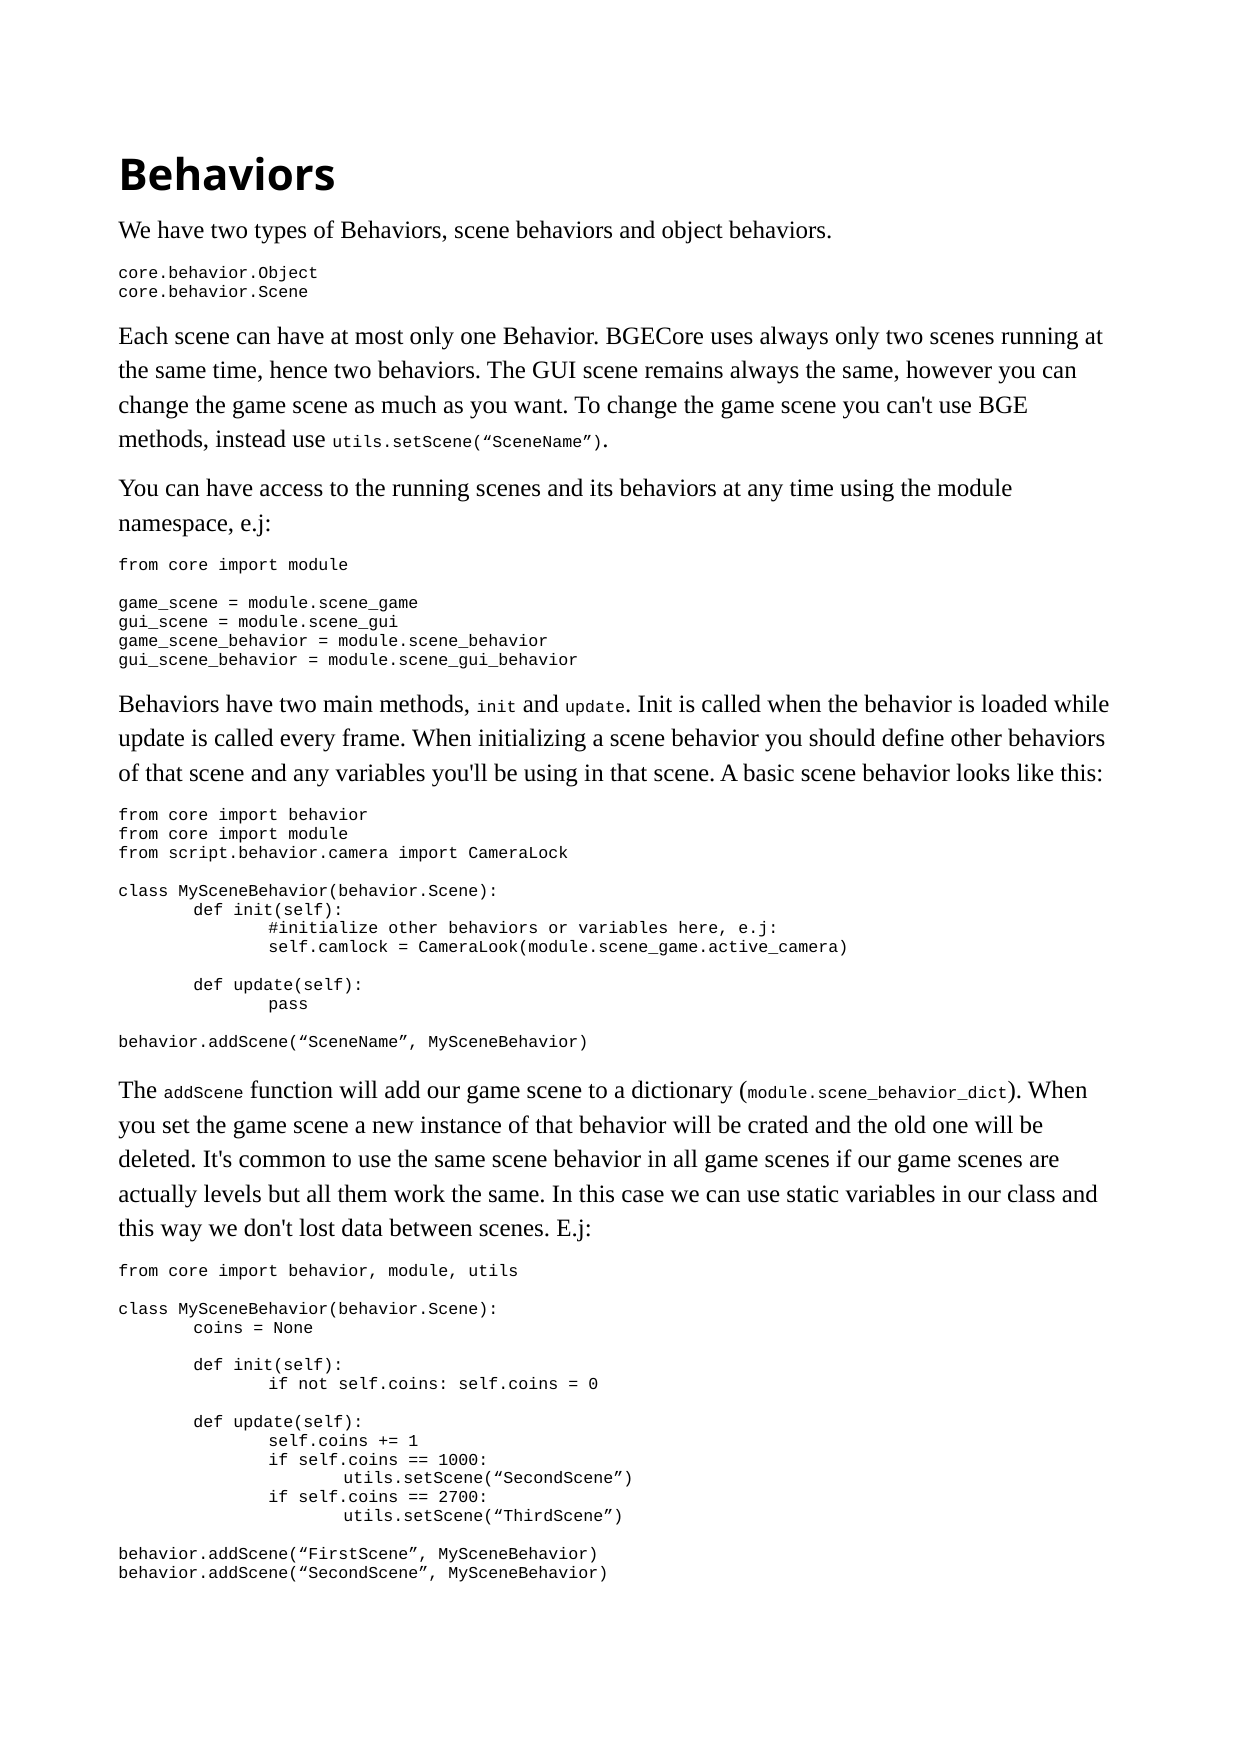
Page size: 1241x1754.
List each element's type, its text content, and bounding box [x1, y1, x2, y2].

text Behaviors have two main methods, init and update. Init is called when the behavior is loaded while update is called every frame. When initializing a scene behavior you should define other behaviors of that scene and any variables you'll be using in that scene. A basic scene behavior looks like this: [118, 689, 1122, 787]
text game_scene = module.scene_game [118, 594, 1122, 613]
text from core import behavior [118, 807, 1122, 826]
text We have two types of Behaviors, scene behaviors and object behaviors. [118, 215, 1122, 244]
text def update(self): [118, 1413, 1122, 1432]
text self.camlock = CameraLook(module.scene_game.active_camera) [118, 939, 1122, 958]
text coins = None [118, 1319, 1122, 1338]
text utils.setScene(“ThirdScene”) [118, 1508, 1122, 1527]
text if self.coins == 1000: [118, 1451, 1122, 1470]
text def update(self): [118, 977, 1122, 995]
text class MySceneBehavior(behavior.Scene): [118, 1300, 1122, 1319]
text def init(self): [118, 901, 1122, 920]
text behavior.addScene(“FirstScene”, MySceneBehavior) [118, 1545, 1122, 1564]
text self.coins += 1 [118, 1432, 1122, 1451]
text from script.behavior.camera import CameraLock [118, 844, 1122, 863]
text pass [118, 995, 1122, 1014]
text from core import behavior, module, utils [118, 1263, 1122, 1281]
text from core import module [118, 826, 1122, 844]
text The addScene function will add our game scene to a dictionary (module.scene_behavior_dict). When you set the game scene a new instance of that behavior will be crated and the old one will be deleted. It's common to use the same scene behavior in all game scenes if our game scenes are actually levels but all them work the same. In this case we can use static variables in our class and this way we don't lost data between scenes. E.j: [118, 1076, 1122, 1242]
text if self.coins == 2700: [118, 1489, 1122, 1508]
text You can have access to the running scenes and its behaviors at any time using the module namespace, e.j: [118, 473, 1122, 537]
text game_scene_behavior = module.scene_behavior [118, 632, 1122, 651]
text gui_scene_behavior = module.scene_gui_behavior [118, 651, 1122, 670]
text if not self.coins: self.coins = 0 [118, 1376, 1122, 1394]
text core.behavior.Scene [118, 283, 1122, 302]
text utils.setScene(“SecondScene”) [118, 1470, 1122, 1489]
text core.behavior.Object [118, 264, 1122, 283]
text Each scene can have at most only one Behavior. BGECore uses always only two scenes running at the same time, hence two behaviors. The GUI scene remains always the same, however you can change the game scene as much as you want. To change the game scene you can't use BGE methods, instead use utils.setScene(“SceneName”). [118, 321, 1122, 453]
subtitle Behaviors [118, 143, 1122, 203]
text behavior.addScene(“SceneName”, MySceneBehavior) [118, 1033, 1122, 1052]
text from core import module [118, 557, 1122, 576]
text class MySceneBehavior(behavior.Scene): [118, 882, 1122, 901]
text def init(self): [118, 1357, 1122, 1376]
text behavior.addScene(“SecondScene”, MySceneBehavior) [118, 1564, 1122, 1583]
text #initialize other behaviors or variables here, e.j: [118, 920, 1122, 939]
text gui_scene = module.scene_gui [118, 613, 1122, 632]
